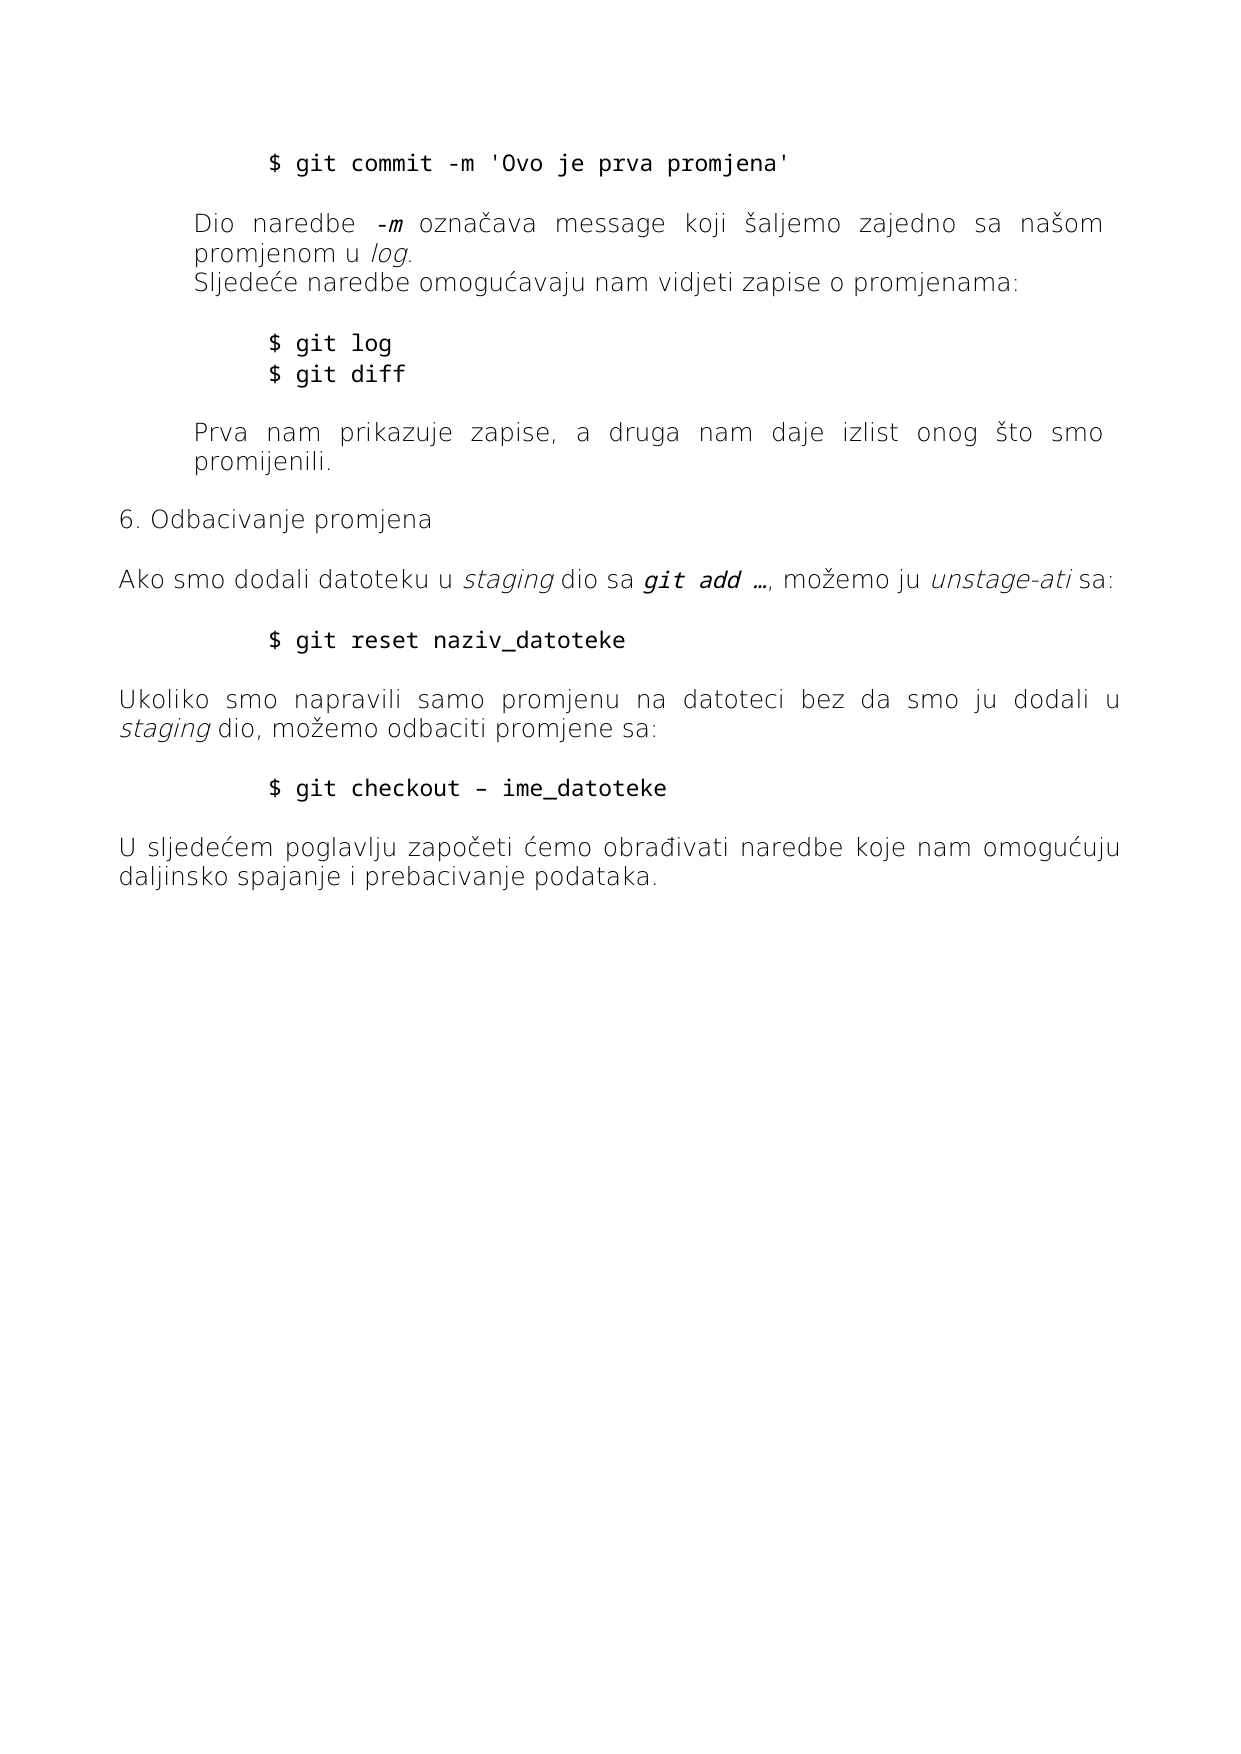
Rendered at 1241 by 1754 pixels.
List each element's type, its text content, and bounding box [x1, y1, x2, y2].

text $ git diff [268, 358, 1122, 389]
text $ git reset naziv_datoteke [268, 624, 1122, 656]
text $ git checkout – ime_datoteke [268, 772, 1122, 803]
text Ukoliko smo napravili samo promjenu na datoteci bez da smo ju dodali u staging dio, možemo odbaciti promjene sa: [118, 685, 1122, 743]
text Dio naredbe -m označava message koji šaljemo zajedno sa našom promjenom u log. [118, 208, 1122, 268]
text $ git log [268, 326, 1122, 358]
text Sljedeće naredbe omogućavaju nam vidjeti zapise o promjenama: [118, 268, 1122, 297]
text Prva nam prikazuje zapise, a druga nam daje izlist onog što smo promijenili. [118, 418, 1122, 476]
text Ako smo dodali datoteku u staging dio sa git add …, možemo ju unstage-ati sa: [118, 564, 1122, 595]
text 6. Odbacivanje promjena [118, 506, 1122, 535]
text U sljedećem poglavlju započeti ćemo obrađivati naredbe koje nam omogućuju daljinsko spajanje i prebacivanje podataka. [118, 833, 1122, 891]
text $ git commit -m 'Ovo je prva promjena' [268, 147, 1122, 178]
